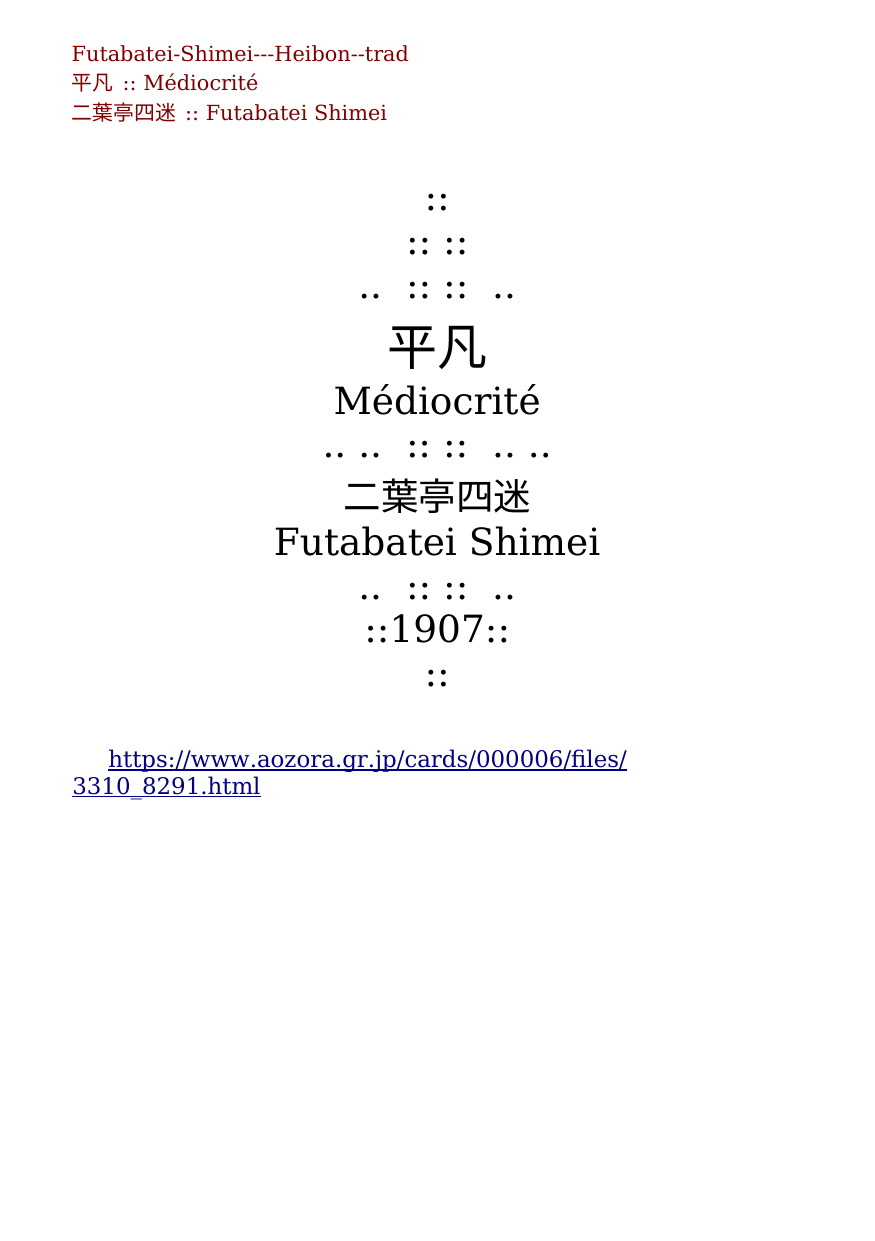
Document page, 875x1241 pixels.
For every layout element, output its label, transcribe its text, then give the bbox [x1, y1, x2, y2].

text 二葉亭四迷 :: Futabatei Shimei [71, 96, 803, 127]
text Futabatei-Shimei---Heibon--trad [71, 42, 803, 66]
text 平凡 :: Médiocrité [71, 66, 803, 96]
text https://www.aozora.gr.jp/cards/000006/files/3310_8291.html [72, 746, 802, 800]
subtitle :: :: :: .. :: :: .. 平凡 Médiocrité .. .. :: :: .. .. 二葉亭四迷 Futabatei Shimei .. :: :: .. ::1907:: :: [36, 176, 838, 695]
